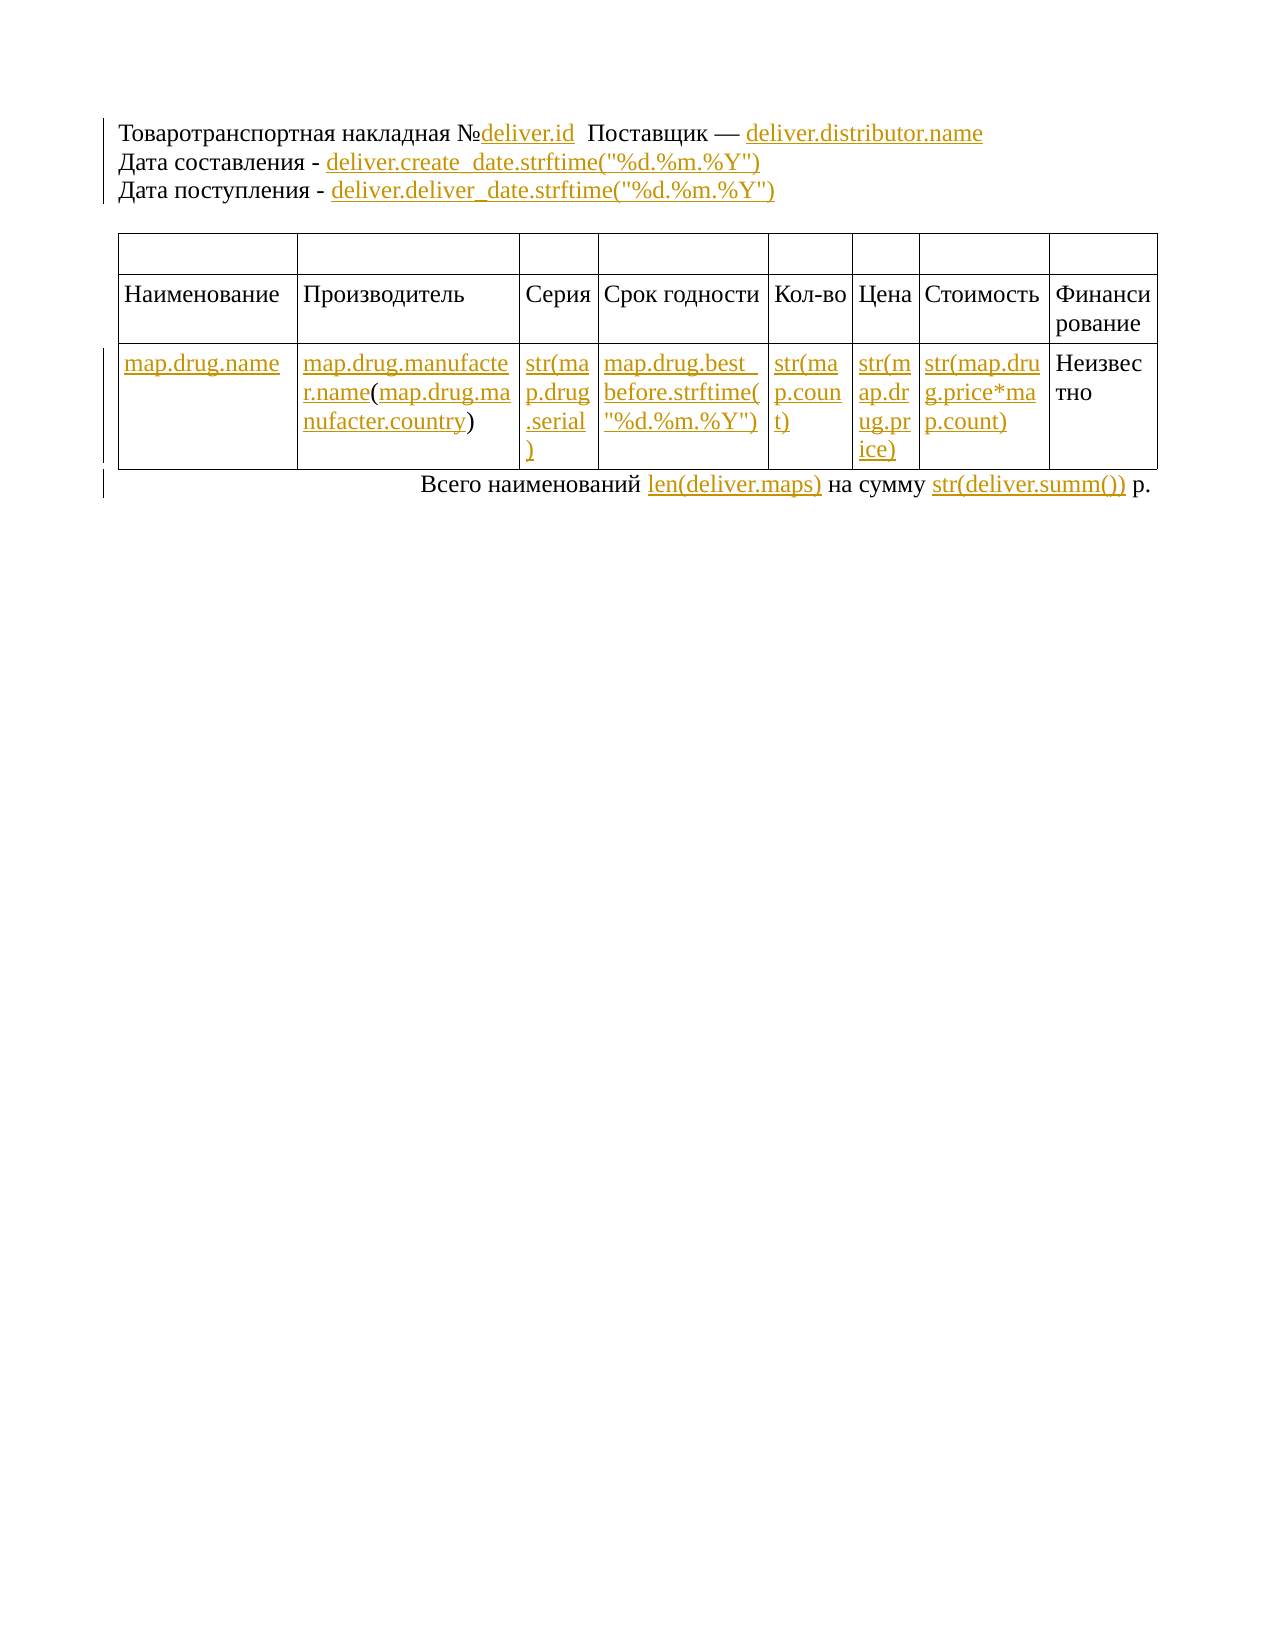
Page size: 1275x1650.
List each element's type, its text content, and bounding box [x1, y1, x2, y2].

text Товаротранспортная накладная №deliver.id Поставщик — deliver.distributor.name [118, 118, 1157, 147]
table_cell Срок годности [599, 275, 768, 342]
table_header [769, 234, 852, 273]
table_cell map.drug.manufacter.name(map.drug.manufacter.country) [298, 344, 519, 469]
text Дата составления - deliver.create_date.strftime("%d.%m.%Y") [118, 147, 1157, 176]
table_cell Неизвестно [1050, 344, 1157, 469]
table_header [599, 234, 768, 273]
table_cell Стоимость [920, 275, 1049, 342]
table_header [298, 234, 519, 273]
table_cell str(map.drug.price*map.count) [920, 344, 1049, 469]
text Дата поступления - deliver.deliver_date.strftime("%d.%m.%Y") [118, 176, 1157, 204]
table_header [520, 234, 598, 273]
table_cell Кол-во [769, 275, 852, 342]
table_header [1050, 234, 1157, 273]
table_header [920, 234, 1049, 273]
table_cell map.drug.best_before.strftime("%d.%m.%Y") [599, 344, 768, 469]
table_cell str(map.drug.price) [853, 344, 919, 469]
table_cell str(map.drug.serial) [520, 344, 598, 469]
text Всего наименований len(deliver.maps) на сумму str(deliver.summ()) р. [118, 470, 1157, 498]
table_cell Наименование [119, 275, 297, 342]
table_cell str(map.count) [769, 344, 852, 469]
table_header [119, 234, 297, 273]
table_cell map.drug.name [119, 344, 297, 469]
table_cell Серия [520, 275, 598, 342]
table_cell Производитель [298, 275, 519, 342]
table_cell Финансирование [1050, 275, 1157, 342]
table_header [853, 234, 919, 273]
table_cell Цена [853, 275, 919, 342]
